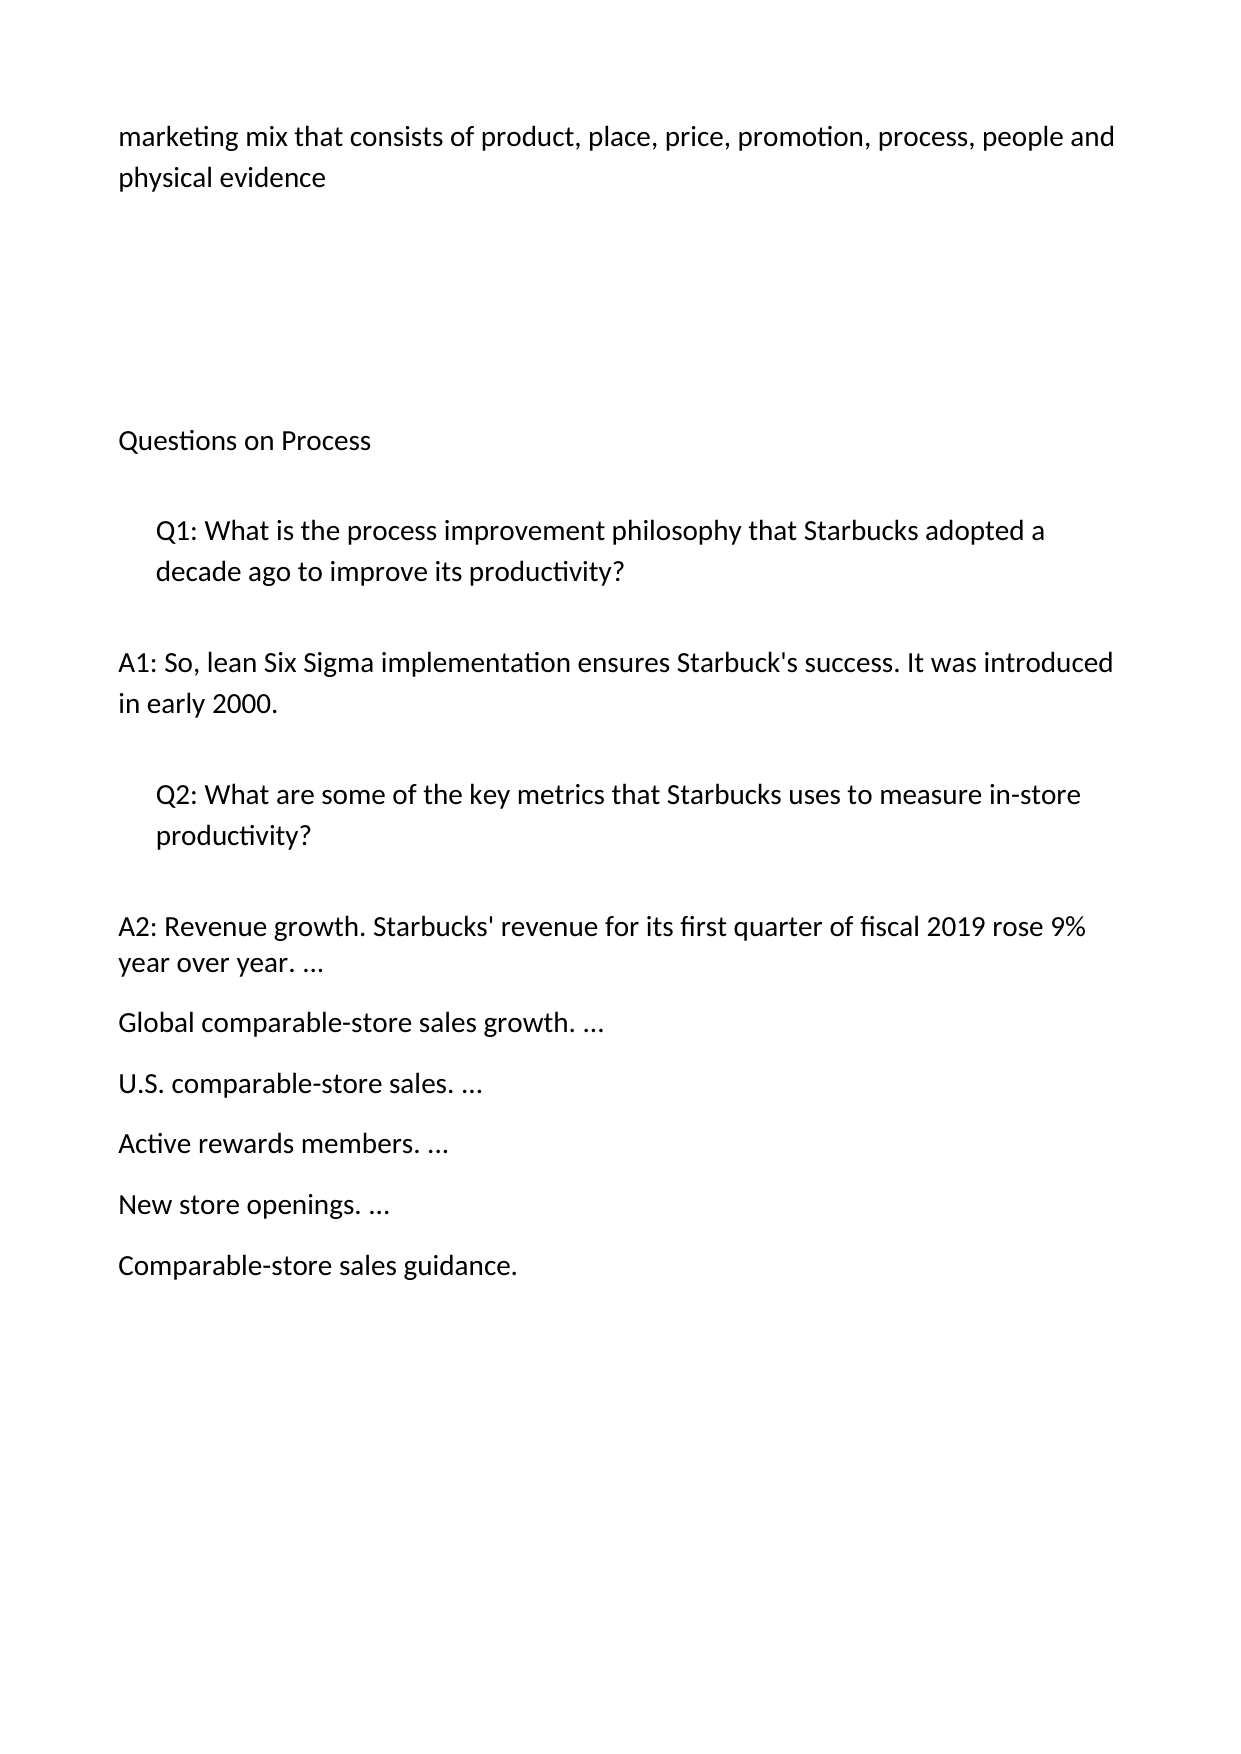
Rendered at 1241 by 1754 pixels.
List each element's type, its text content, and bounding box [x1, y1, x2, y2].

text Active rewards members. ... [118, 1126, 1122, 1161]
text Q1: What is the process improvement philosophy that Starbucks adopted a decade ago to improve its productivity? [156, 512, 1122, 589]
text New store openings. ... [118, 1186, 1122, 1222]
text marketing mix that consists of product, place, price, promotion, process, people and physical evidence [118, 118, 1122, 195]
text Comparable-store sales guidance. [118, 1247, 1122, 1282]
text U.S. comparable-store sales. ... [118, 1065, 1122, 1101]
text A1: So, lean Six Sigma implementation ensures Starbuck's success. It was introduced in early 2000. [118, 644, 1122, 721]
text Questions on Process [118, 422, 1122, 457]
text Global comparable-store sales growth. ... [118, 1004, 1122, 1040]
text A2: Revenue growth. Starbucks' revenue for its first quarter of fiscal 2019 rose 9% year over year. ... [118, 908, 1122, 979]
text Q2: What are some of the key metrics that Starbucks uses to measure in-store productivity? [156, 776, 1122, 853]
